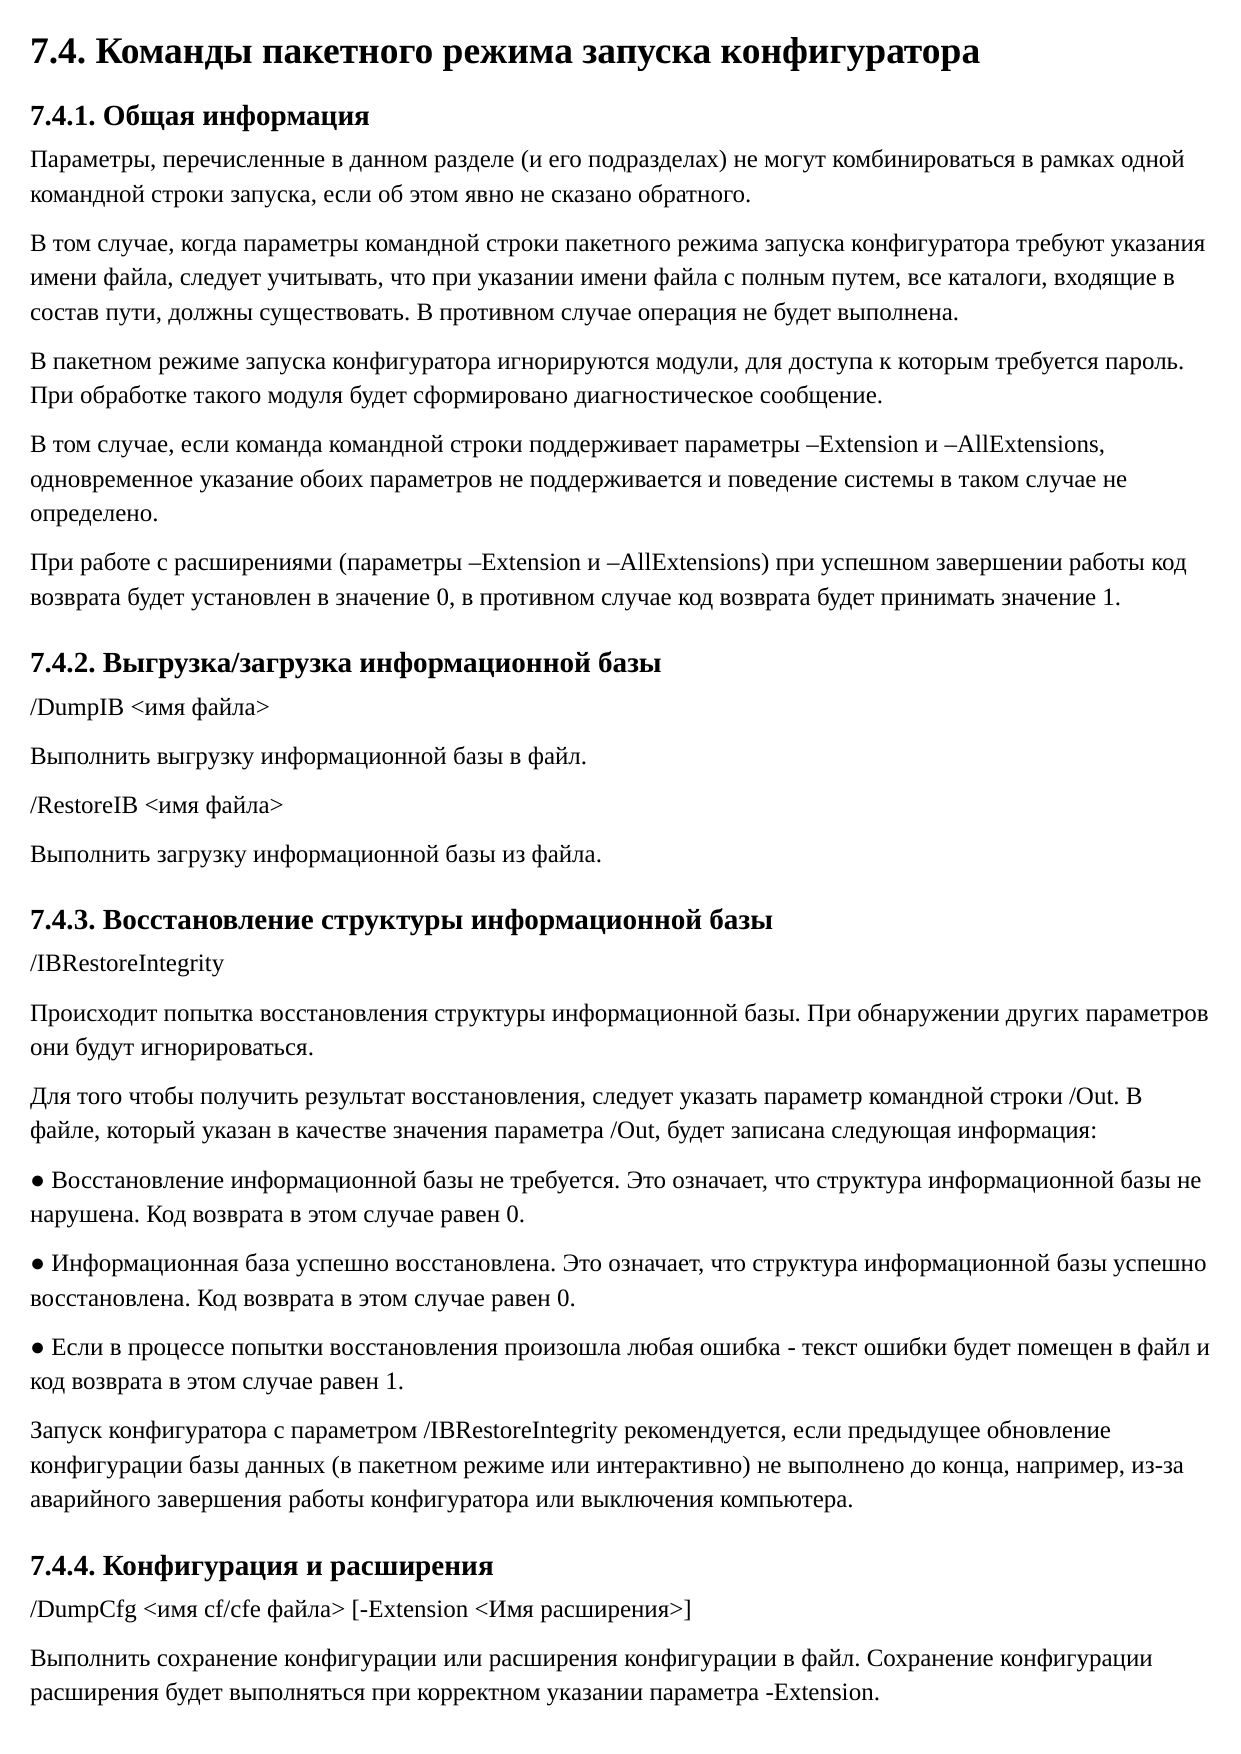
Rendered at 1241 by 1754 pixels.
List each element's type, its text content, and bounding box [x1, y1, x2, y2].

text Выполнить загрузку информационной базы из файла. [30, 839, 1211, 868]
text /IBRestoreIntegrity [30, 948, 1211, 977]
text Параметры, перечисленные в данном разделе (и его подразделах) не могут комбинироваться в рамках одной командной строки запуска, если об этом явно не сказано обратного. [30, 144, 1211, 208]
subtitle 7.4.1. Общая информация [30, 98, 1211, 132]
text /DumpCfg <имя cf/cfe файла> [-Extension <Имя расширения>] [30, 1594, 1211, 1623]
subtitle 7.4.3. Восстановление структуры информационной базы [30, 902, 1211, 936]
text В пакетном режиме запуска конфигуратора игнорируются модули, для доступа к которым требуется пароль. При обработке такого модуля будет сформировано диагностическое сообщение. [30, 346, 1211, 409]
text ● Если в процессе попытки восстановления произошла любая ошибка ‑ текст ошибки будет помещен в файл и код возврата в этом случае равен 1. [30, 1332, 1211, 1395]
text В том случае, когда параметры командной строки пакетного режима запуска конфигуратора требуют указания имени файла, следует учитывать, что при указании имени файла с полным путем, все каталоги, входящие в состав пути, должны существовать. В противном случае операция не будет выполнена. [30, 228, 1211, 326]
text ● Информационная база успешно восстановлена. Это означает, что структура информационной базы успешно восстановлена. Код возврата в этом случае равен 0. [30, 1248, 1211, 1311]
text Выполнить выгрузку информационной базы в файл. [30, 741, 1211, 769]
text Запуск конфигуратора с параметром /IBRestoreIntegrity рекомендуется, если предыдущее обновление конфигурации базы данных (в пакетном режиме или интерактивно) не выполнено до конца, например, из-за аварийного завершения работы конфигуратора или выключения компьютера. [30, 1415, 1211, 1513]
text /RestoreIB <имя файла> [30, 790, 1211, 818]
text /DumpIB <имя файла> [30, 692, 1211, 720]
subtitle 7.4. Команды пакетного режима запуска конфигуратора [30, 28, 1211, 71]
subtitle 7.4.4. Конфигурация и расширения [30, 1548, 1211, 1581]
subtitle 7.4.2. Выгрузка/загрузка информационной базы [30, 646, 1211, 679]
text Происходит попытка восстановления структуры информационной базы. При обнаружении других параметров они будут игнорироваться. [30, 998, 1211, 1061]
text ● Восстановление информационной базы не требуется. Это означает, что структура информационной базы не нарушена. Код возврата в этом случае равен 0. [30, 1165, 1211, 1228]
text Для того чтобы получить результат восстановления, следует указать параметр командной строки /Out. В файле, который указан в качестве значения параметра /Out, будет записана следующая информация: [30, 1081, 1211, 1144]
text При работе с расширениями (параметры –Extension и –AllExtensions) при успешном завершении работы код возврата будет установлен в значение 0, в противном случае код возврата будет принимать значение 1. [30, 547, 1211, 611]
text В том случае, если команда командной строки поддерживает параметры –Extension и –AllExtensions, одновременное указание обоих параметров не поддерживается и поведение системы в таком случае не определено. [30, 429, 1211, 527]
text Выполнить сохранение конфигурации или расширения конфигурации в файл. Сохранение конфигурации расширения будет выполняться при корректном указании параметра -Extension. [30, 1643, 1211, 1706]
